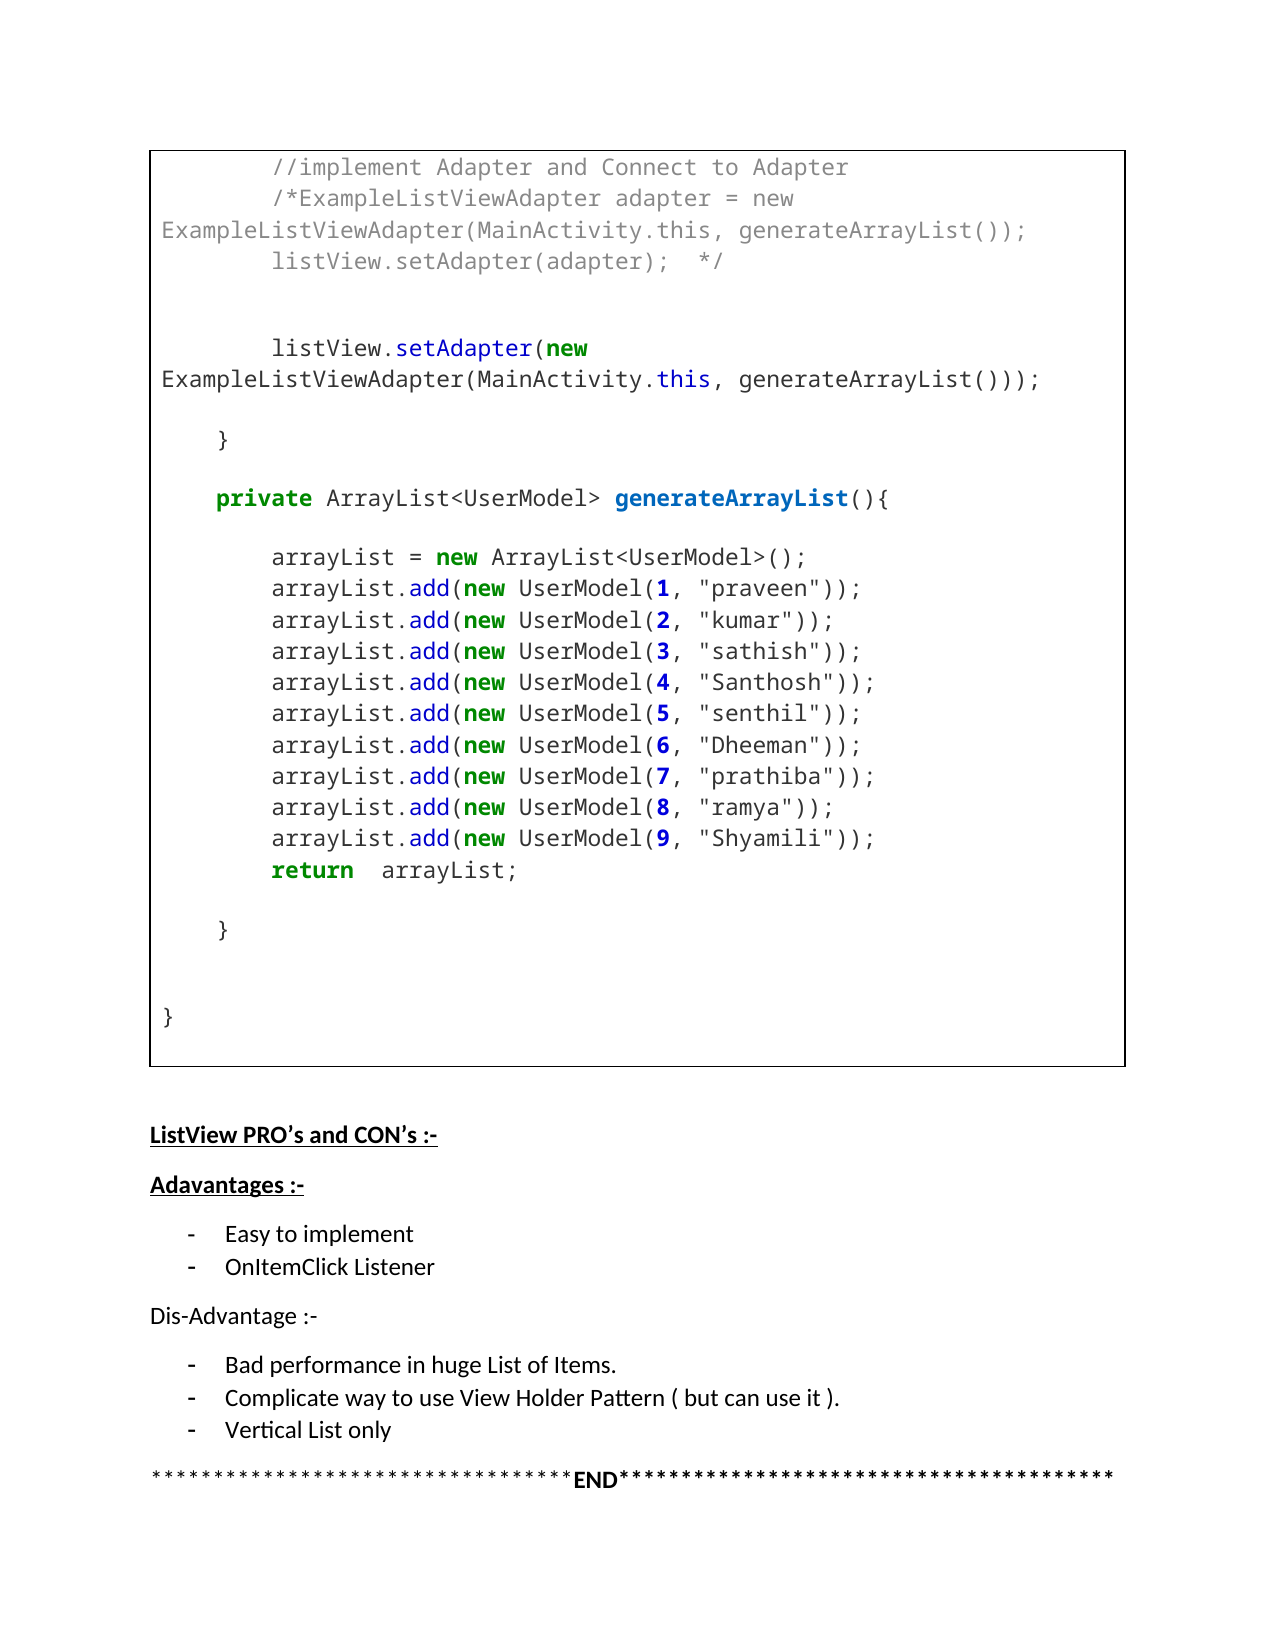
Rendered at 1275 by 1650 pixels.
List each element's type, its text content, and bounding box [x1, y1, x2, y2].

list Complicate way to use View Holder Pattern ( but can use it ). [187, 1382, 1125, 1412]
list Easy to implement [187, 1218, 1125, 1249]
list Vertical List only [187, 1414, 1125, 1445]
list Bad performance in huge List of Items. [187, 1349, 1125, 1380]
text Dis-Advantage :- [150, 1300, 1125, 1331]
text Adavantages :- [150, 1169, 1125, 1199]
text **********************************END**************************************** [150, 1464, 1125, 1494]
text ListView PRO’s and CON’s :- [150, 1119, 1125, 1150]
list OnItemClick Listener [187, 1251, 1125, 1281]
table_header //implement Adapter and Connect to Adapter /*ExampleListViewAdapter adapter = new ExampleListViewAdapter(MainActivity.this, generateArrayList()); listView.setAdapter(adapter); */ listView.setAdapter(new ExampleListViewAdapter(MainActivity.this, generateArrayList())); } private ArrayList<UserModel> generateArrayList(){ arrayList = new ArrayList<UserModel>(); arrayList.add(new UserModel(1, "praveen")); arrayList.add(new UserModel(2, "kumar")); arrayList.add(new UserModel(3, "sathish")); arrayList.add(new UserModel(4, "Santhosh")); arrayList.add(new UserModel(5, "senthil")); arrayList.add(new UserModel(6, "Dheeman")); arrayList.add(new UserModel(7, "prathiba")); arrayList.add(new UserModel(8, "ramya")); arrayList.add(new UserModel(9, "Shyamili")); return arrayList; } } [151, 151, 1124, 1066]
